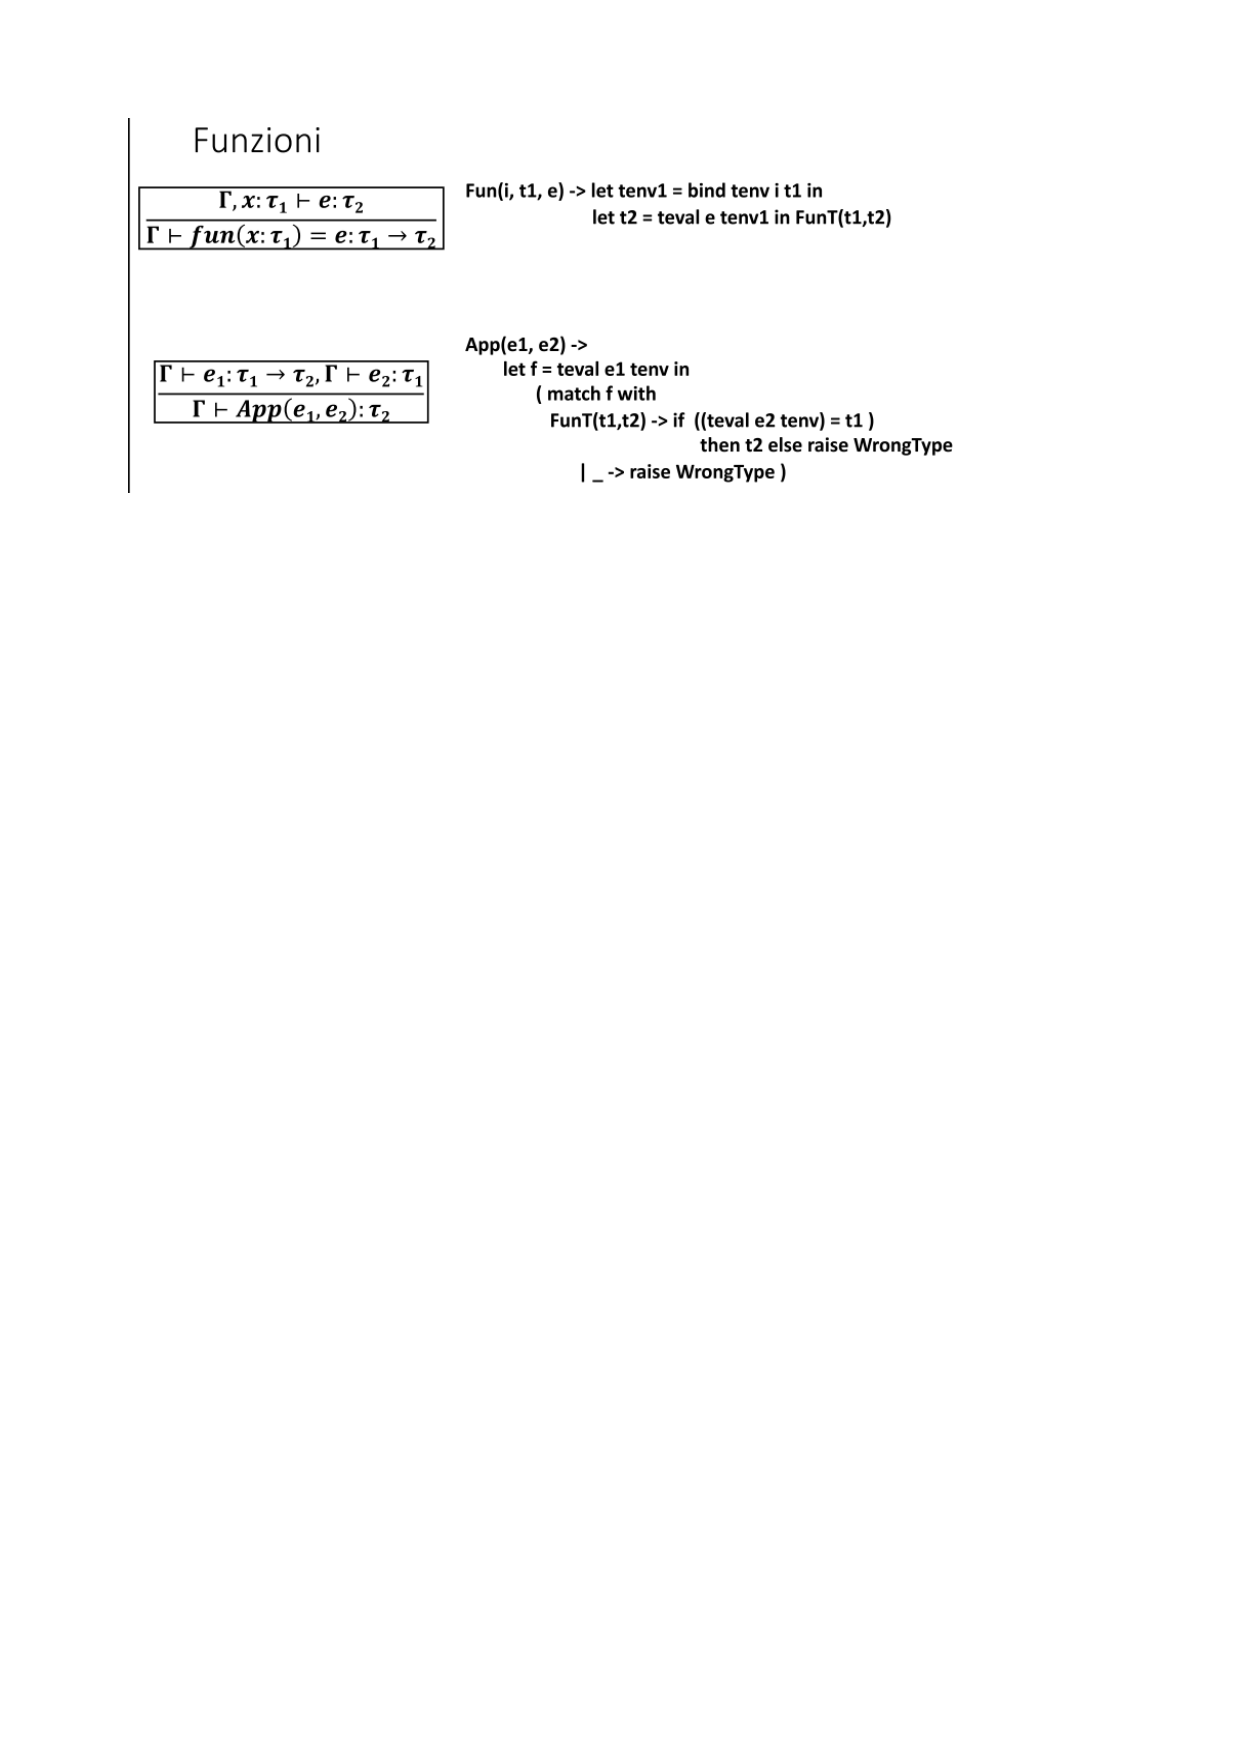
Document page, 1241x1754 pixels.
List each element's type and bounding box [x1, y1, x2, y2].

picture [126, 118, 957, 493]
